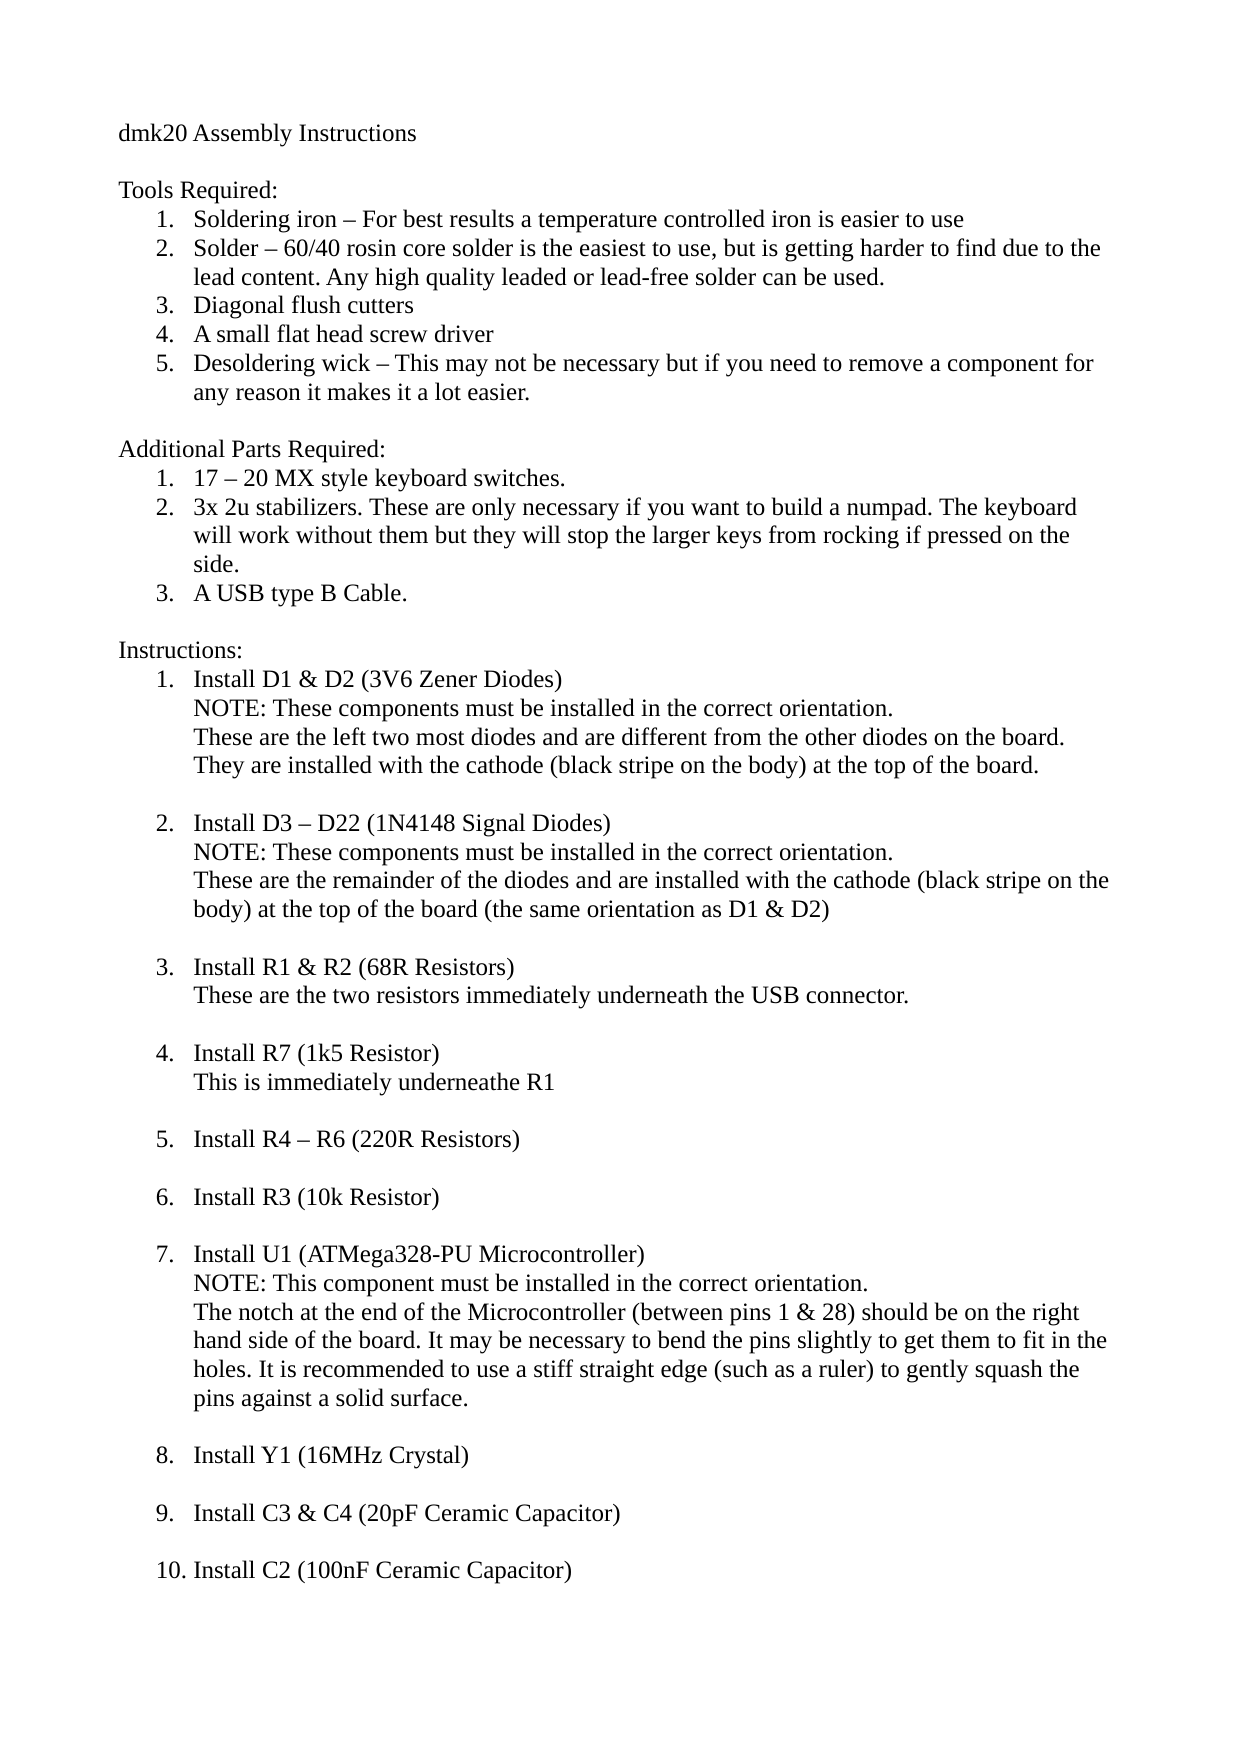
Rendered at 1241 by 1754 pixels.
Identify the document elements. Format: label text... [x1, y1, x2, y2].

list Install D3 – D22 (1N4148 Signal Diodes) [156, 808, 1122, 837]
list The notch at the end of the Microcontroller (between pins 1 & 28) should be on the right hand side of the board. It may be necessary to bend the pins slightly to get them to fit in the holes. It is recommended to use a stiff straight edge (such as a ruler) to gently squash the pins against a solid surface. [156, 1297, 1122, 1412]
list These are the remainder of the diodes and are installed with the cathode (black stripe on the body) at the top of the board (the same orientation as D1 & D2) [156, 866, 1122, 923]
text Additional Parts Required: [118, 434, 1122, 463]
list 17 – 20 MX style keyboard switches. [156, 463, 1122, 492]
list Install C3 & C4 (20pF Ceramic Capacitor) [156, 1498, 1122, 1527]
list Desoldering wick – This may not be necessary but if you need to remove a component for any reason it makes it a lot easier. [156, 348, 1122, 434]
list Install R1 & R2 (68R Resistors) [156, 952, 1122, 981]
list Diagonal flush cutters [156, 291, 1122, 319]
list Install D1 & D2 (3V6 Zener Diodes) NOTE: These components must be installed in the correct orientation. [156, 664, 1122, 722]
list Install C2 (100nF Ceramic Capacitor) [156, 1556, 1122, 1584]
list These are the two resistors immediately underneath the USB connector. [156, 981, 1122, 1009]
list Install R7 (1k5 Resistor) [156, 1038, 1122, 1067]
list Install R3 (10k Resistor) [156, 1182, 1122, 1211]
list A USB type B Cable. [156, 578, 1122, 607]
list This is immediately underneathe R1 [156, 1067, 1122, 1096]
list NOTE: This component must be installed in the correct orientation. [156, 1268, 1122, 1297]
list NOTE: These components must be installed in the correct orientation. [156, 837, 1122, 866]
list Solder – 60/40 rosin core solder is the easiest to use, but is getting harder to find due to the lead content. Any high quality leaded or lead-free solder can be used. [156, 233, 1122, 291]
text Instructions: [118, 636, 1122, 664]
list Soldering iron – For best results a temperature controlled iron is easier to use [156, 204, 1122, 233]
list Install U1 (ATMega328-PU Microcontroller) [156, 1239, 1122, 1268]
list Install Y1 (16MHz Crystal) [156, 1441, 1122, 1469]
list These are the left two most diodes and are different from the other diodes on the board. They are installed with the cathode (black stripe on the body) at the top of the board. [156, 722, 1122, 779]
list A small flat head screw driver [156, 319, 1122, 348]
text Tools Required: [118, 176, 1122, 204]
list Install R4 – R6 (220R Resistors) [156, 1124, 1122, 1153]
text dmk20 Assembly Instructions [118, 118, 1122, 147]
list 3x 2u stabilizers. These are only necessary if you want to build a numpad. The keyboard will work without them but they will stop the larger keys from rocking if pressed on the side. [156, 492, 1122, 578]
